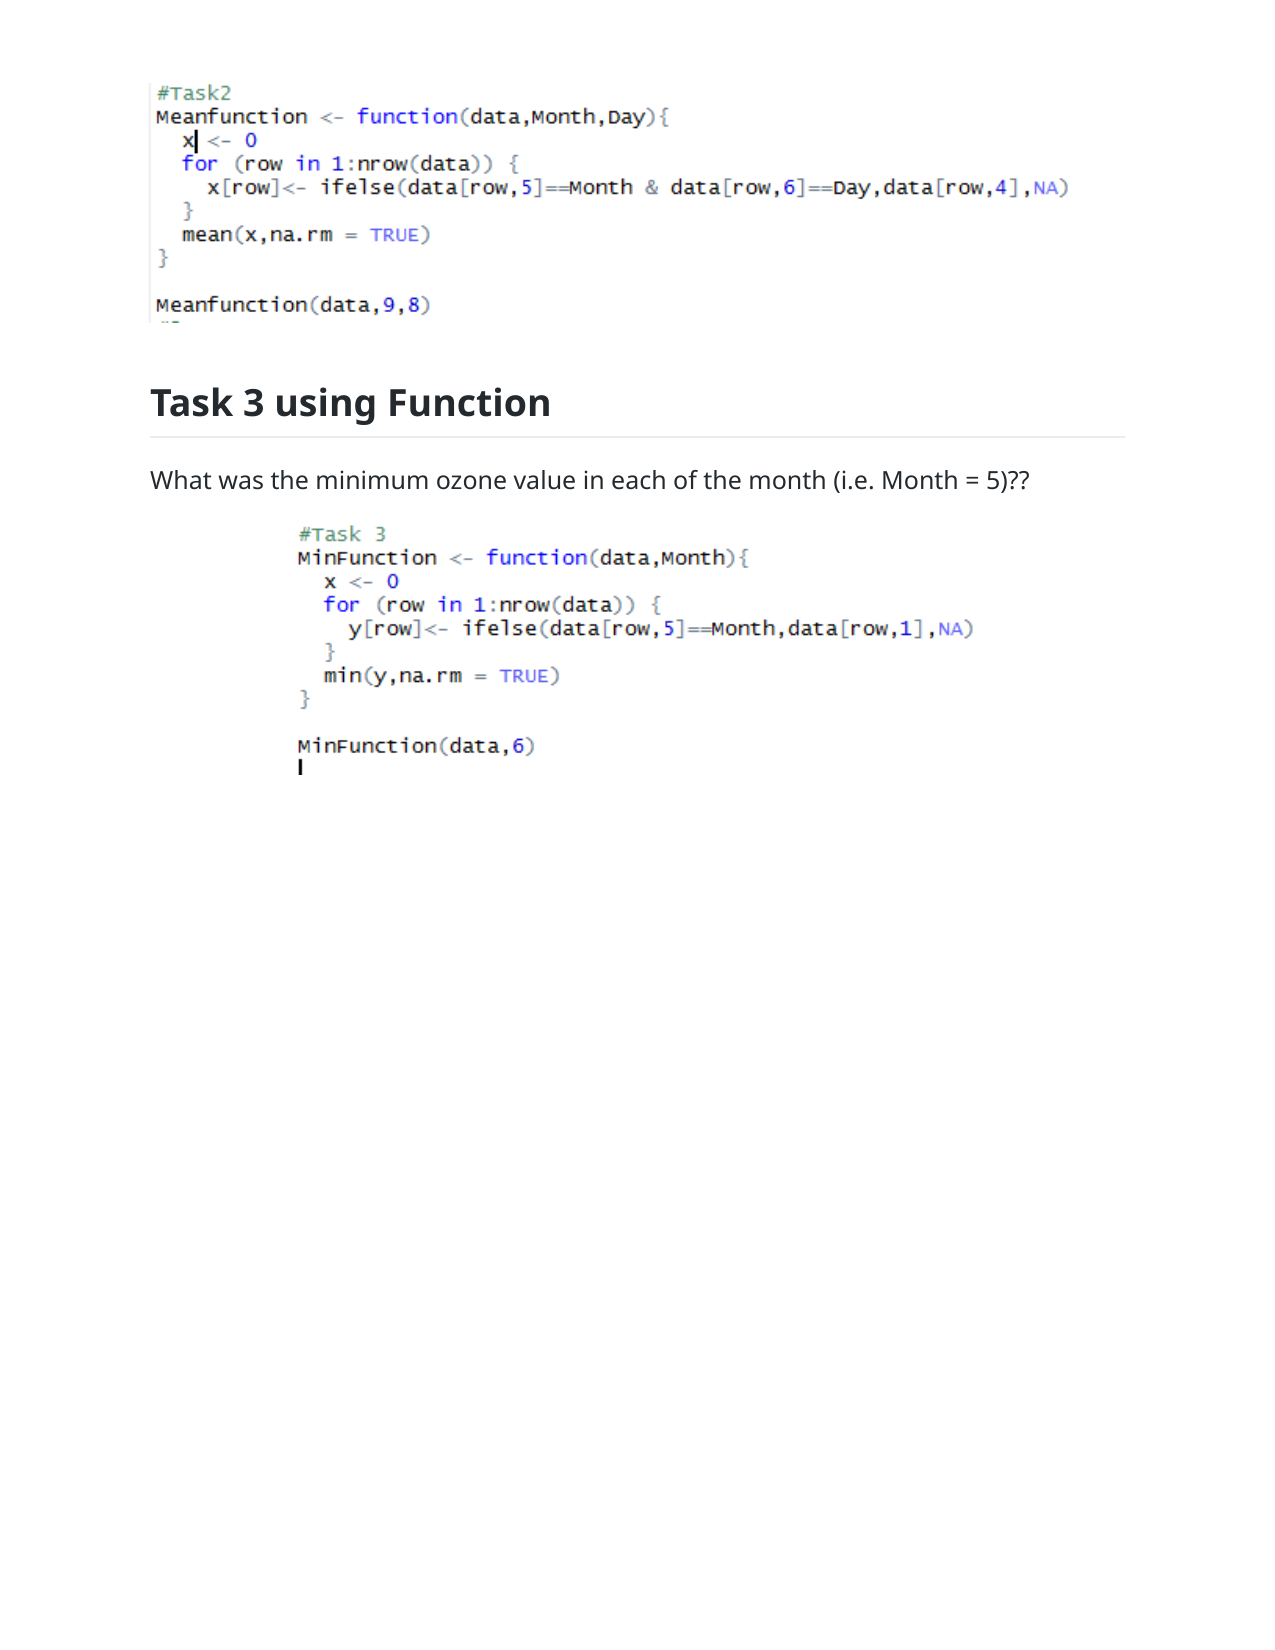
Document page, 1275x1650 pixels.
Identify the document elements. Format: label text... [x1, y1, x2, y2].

picture [148, 83, 1118, 323]
picture [296, 521, 979, 775]
text What was the minimum ozone value in each of the month (i.e. Month = 5)?? [150, 463, 1125, 497]
subtitle Task 3 using Function [150, 377, 1125, 436]
